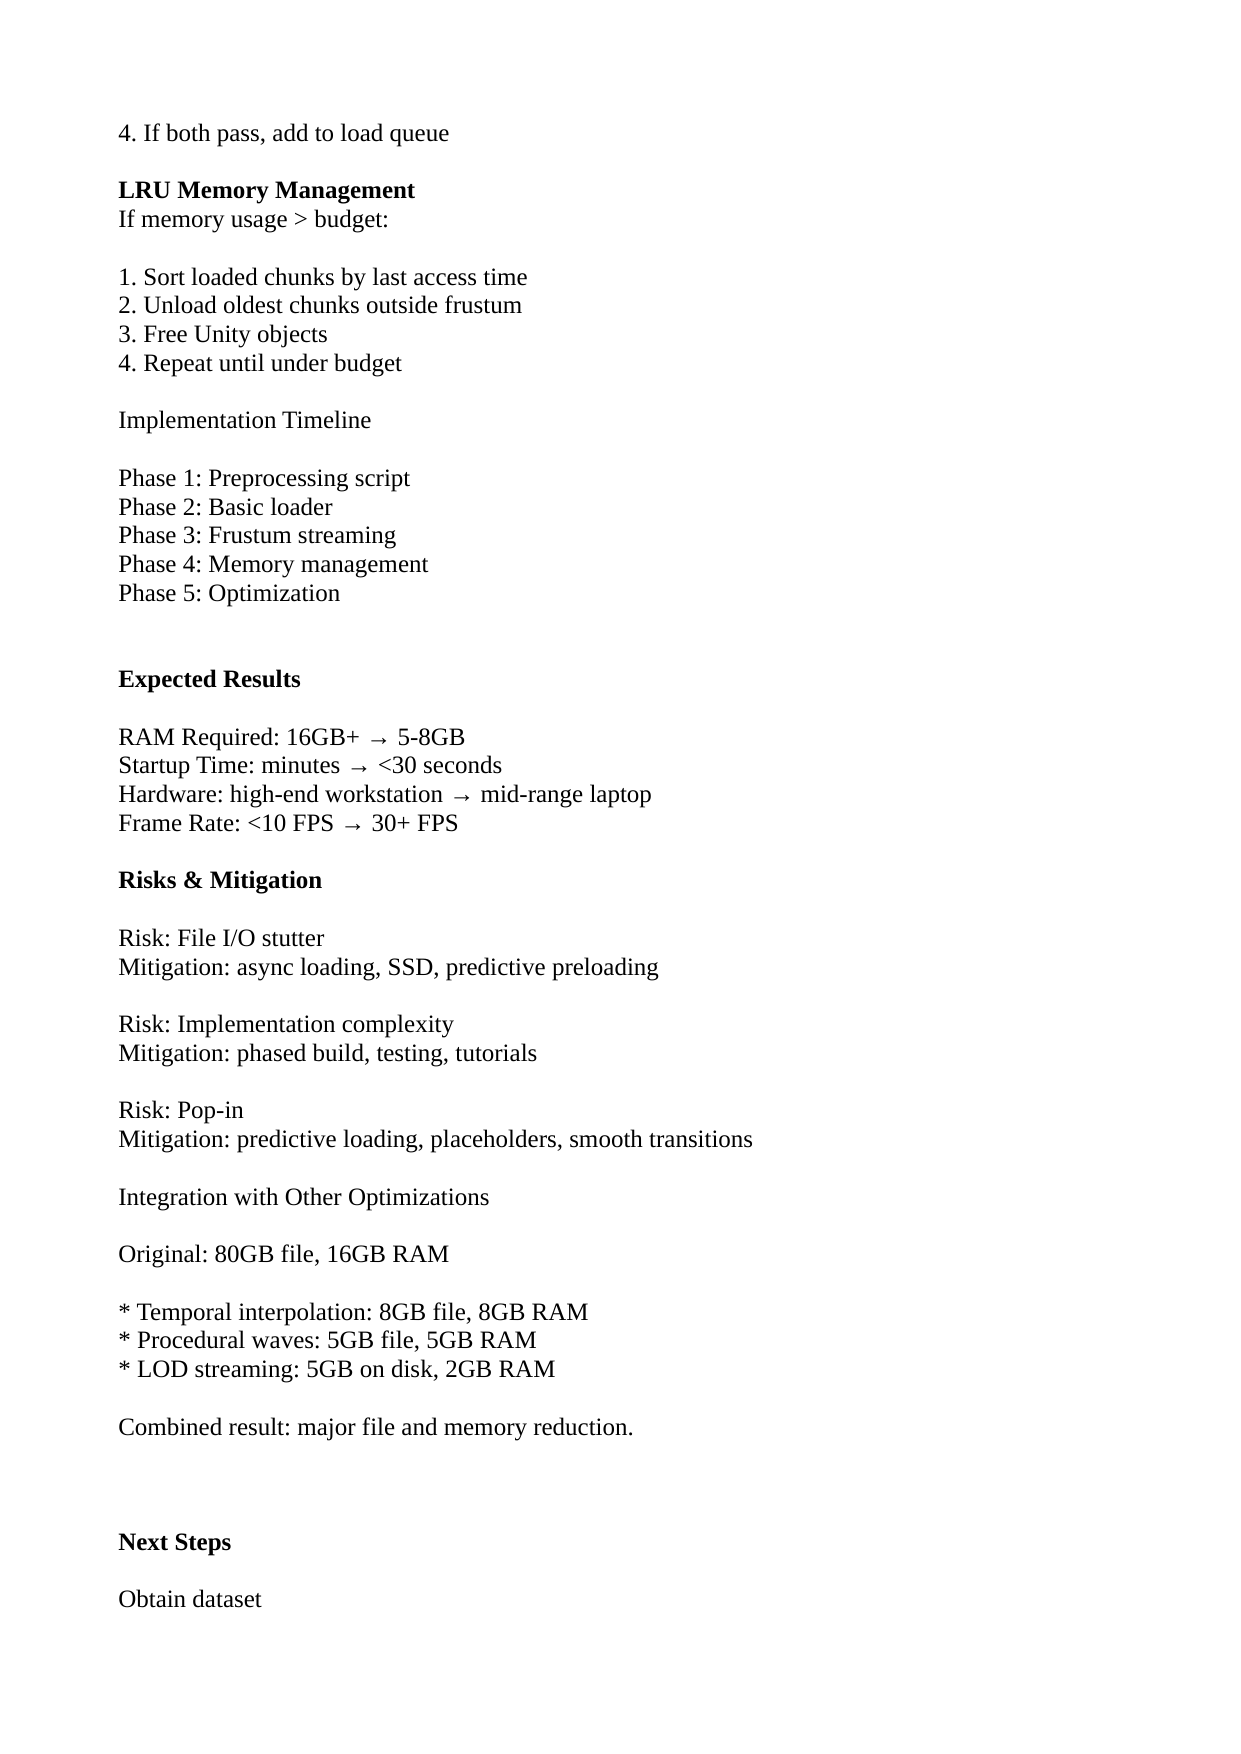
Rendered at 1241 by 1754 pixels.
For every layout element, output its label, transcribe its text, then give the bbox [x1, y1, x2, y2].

text Phase 3: Frustum streaming [118, 521, 1122, 549]
text * Procedural waves: 5GB file, 5GB RAM [118, 1326, 1122, 1354]
text Phase 4: Memory management [118, 549, 1122, 578]
text LRU Memory Management [118, 176, 1122, 204]
text Implementation Timeline [118, 406, 1122, 434]
text * Temporal interpolation: 8GB file, 8GB RAM [118, 1297, 1122, 1326]
text Mitigation: predictive loading, placeholders, smooth transitions [118, 1124, 1122, 1153]
text Next Steps [118, 1527, 1122, 1556]
text If memory usage > budget: [118, 204, 1122, 233]
text Phase 1: Preprocessing script [118, 463, 1122, 492]
text Combined result: major file and memory reduction. [118, 1412, 1122, 1441]
text Startup Time: minutes → <30 seconds [118, 751, 1122, 779]
text Risk: Pop-in [118, 1096, 1122, 1124]
text 1. Sort loaded chunks by last access time [118, 262, 1122, 291]
text Risk: File I/O stutter [118, 923, 1122, 952]
text Original: 80GB file, 16GB RAM [118, 1239, 1122, 1268]
text 4. If both pass, add to load queue [118, 118, 1122, 147]
text Hardware: high-end workstation → mid-range laptop [118, 779, 1122, 808]
text Obtain dataset [118, 1584, 1122, 1613]
text Mitigation: async loading, SSD, predictive preloading [118, 952, 1122, 981]
text Integration with Other Optimizations [118, 1182, 1122, 1211]
text Phase 5: Optimization [118, 578, 1122, 607]
text * LOD streaming: 5GB on disk, 2GB RAM [118, 1354, 1122, 1383]
text Phase 2: Basic loader [118, 492, 1122, 521]
text 4. Repeat until under budget [118, 348, 1122, 377]
text RAM Required: 16GB+ → 5-8GB [118, 722, 1122, 751]
text Risk: Implementation complexity [118, 1009, 1122, 1038]
text 3. Free Unity objects [118, 319, 1122, 348]
text Mitigation: phased build, testing, tutorials [118, 1038, 1122, 1067]
text Frame Rate: <10 FPS → 30+ FPS [118, 808, 1122, 837]
text Risks & Mitigation [118, 866, 1122, 894]
text 2. Unload oldest chunks outside frustum [118, 291, 1122, 319]
text Expected Results [118, 664, 1122, 693]
